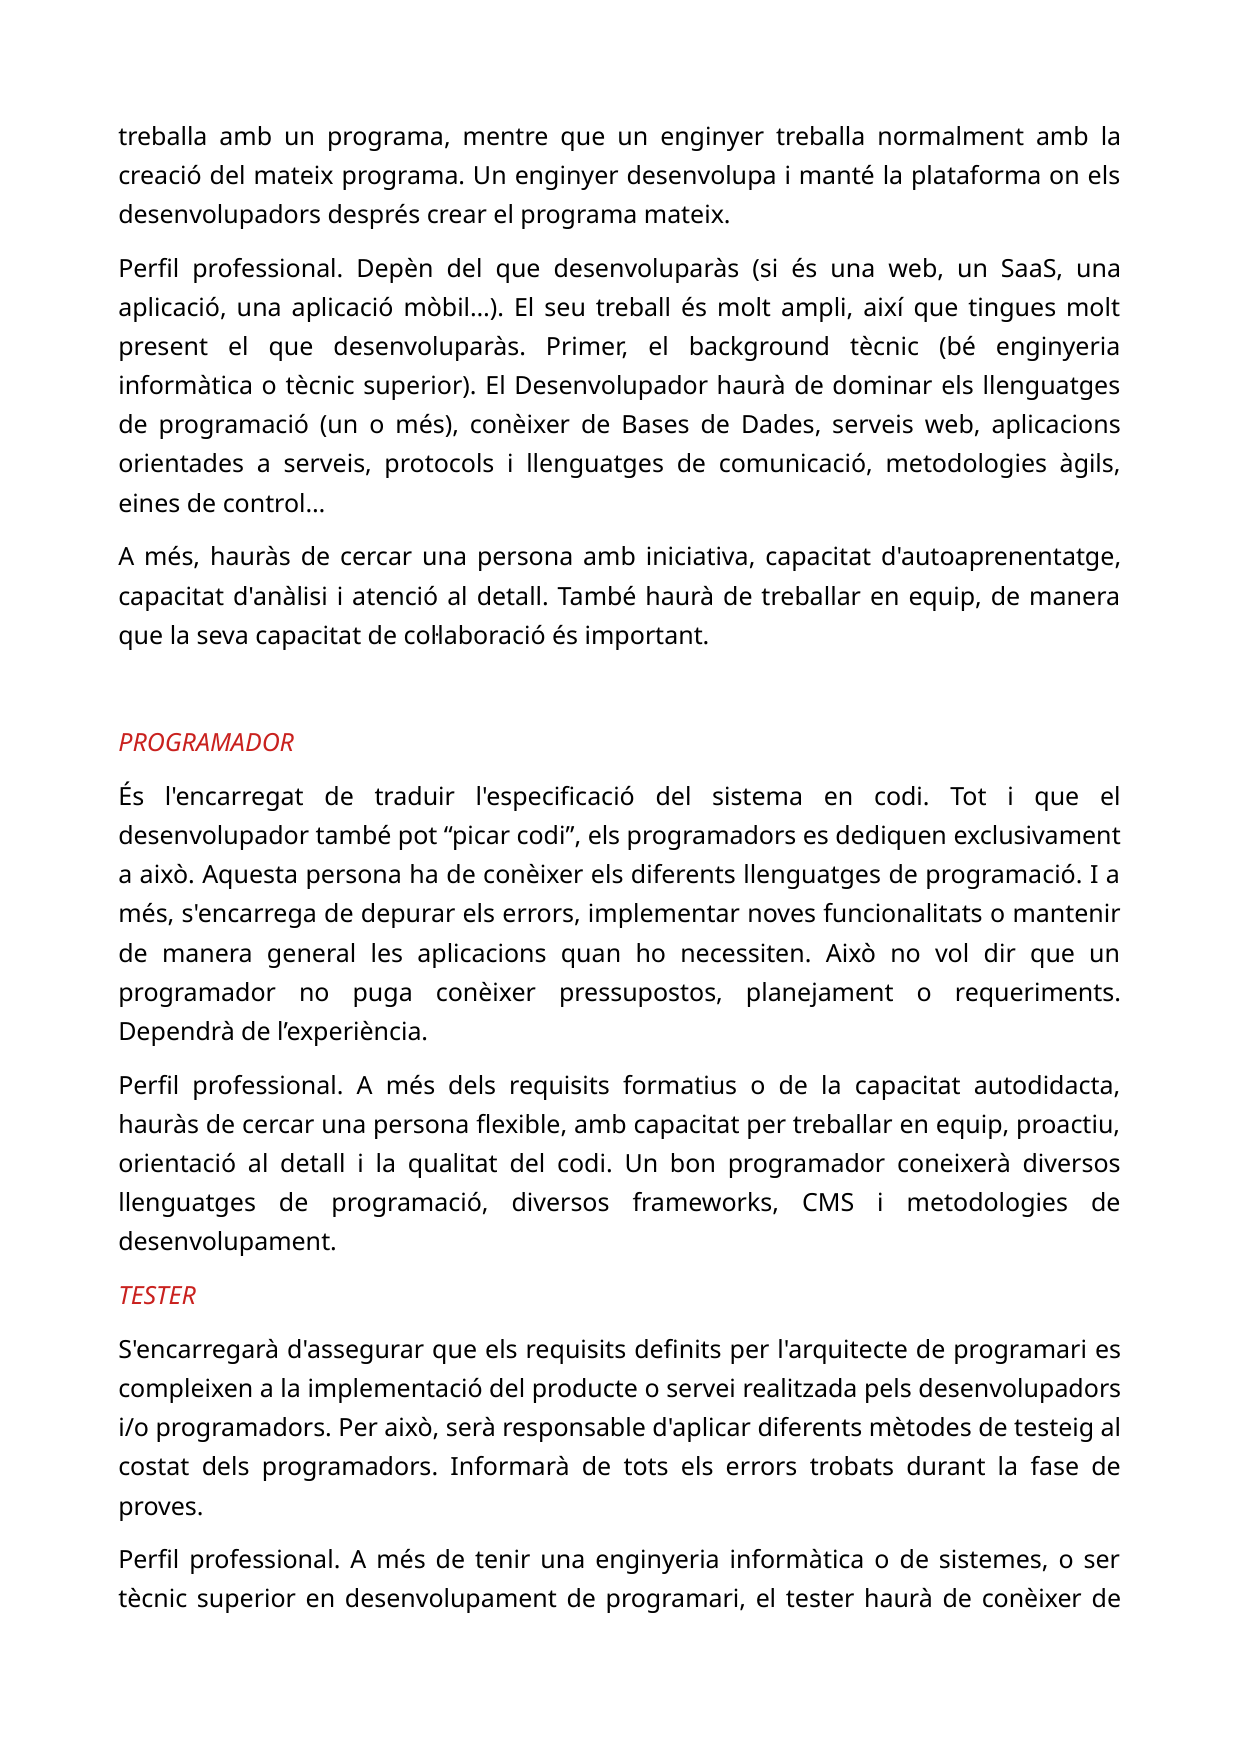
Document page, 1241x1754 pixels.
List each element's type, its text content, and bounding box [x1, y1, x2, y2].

text És l'encarregat de traduir l'especificació del sistema en codi. Tot i que el desenvolupador també pot “picar codi”, els programadors es dediquen exclusivament a això. Aquesta persona ha de conèixer els diferents llenguatges de programació. I a més, s'encarrega de depurar els errors, implementar noves funcionalitats o mantenir de manera general les aplicacions quan ho necessiten. Això no vol dir que un programador no puga conèixer pressupostos, planejament o requeriments. Dependrà de l’experiència. [118, 778, 1122, 1048]
text TESTER [118, 1278, 1122, 1312]
text Perfil professional. Depèn del que desenvoluparàs (si és una web, un SaaS, una aplicació, una aplicació mòbil…). El seu treball és molt ampli, així que tingues molt present el que desenvoluparàs. Primer, el background tècnic (bé enginyeria informàtica o tècnic superior). El Desenvolupador haurà de dominar els llenguatges de programació (un o més), conèixer de Bases de Dades, serveis web, aplicacions orientades a serveis, protocols i llenguatges de comunicació, metodologies àgils, eines de control… [118, 250, 1122, 519]
text Perfil professional. A més dels requisits formatius o de la capacitat autodidacta, hauràs de cercar una persona flexible, amb capacitat per treballar en equip, proactiu, orientació al detall i la qualitat del codi. Un bon programador coneixerà diversos llenguatges de programació, diversos frameworks, CMS i metodologies de desenvolupament. [118, 1067, 1122, 1258]
text PROGRAMADOR [118, 725, 1122, 759]
text treballa amb un programa, mentre que un enginyer treballa normalment amb la creació del mateix programa. Un enginyer desenvolupa i manté la plataforma on els desenvolupadors després crear el programa mateix. [118, 118, 1122, 231]
text A més, hauràs de cercar una persona amb iniciativa, capacitat d'autoaprenentatge, capacitat d'anàlisi i atenció al detall. També haurà de treballar en equip, de manera que la seva capacitat de col·laboració és important. [118, 539, 1122, 651]
text Perfil professional. A més de tenir una enginyeria informàtica o de sistemes, o ser tècnic superior en desenvolupament de programari, el tester haurà de conèixer de [118, 1542, 1122, 1615]
text S'encarregarà d'assegurar que els requisits definits per l'arquitecte de programari es compleixen a la implementació del producte o servei realitzada pels desenvolupadors i/o programadors. Per això, serà responsable d'aplicar diferents mètodes de testeig al costat dels programadors. Informarà de tots els errors trobats durant la fase de proves. [118, 1331, 1122, 1522]
